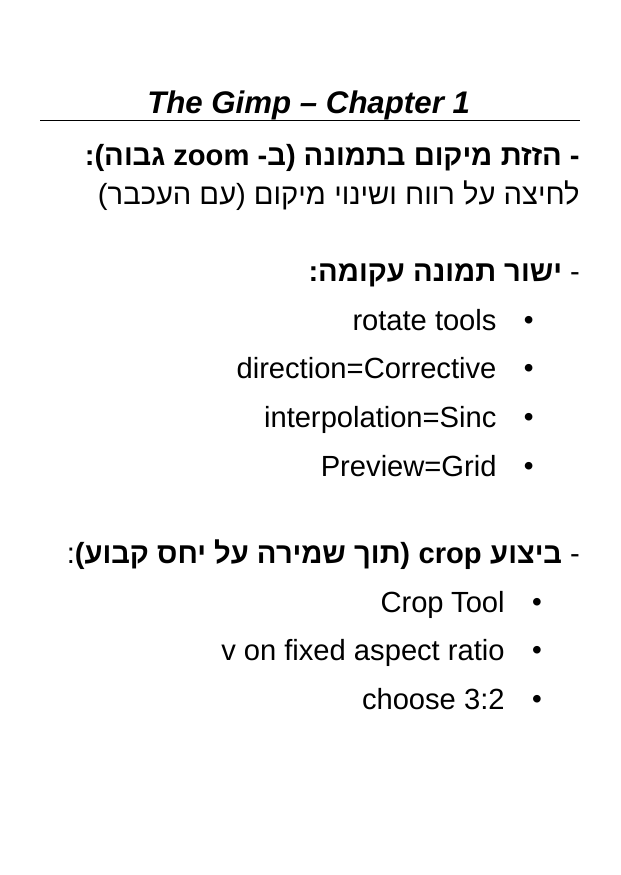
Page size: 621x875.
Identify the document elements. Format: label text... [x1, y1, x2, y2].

list interpolation=Sinc [40, 400, 534, 434]
text - הזזת מיקום בתמונה (ב- zoom גבוה): לחיצה על רווח ושינוי מיקום (עם העכבר) - ישור תמונה עקומה: [40, 138, 580, 287]
subtitle The Gimp – Chapter 1 [40, 84, 580, 120]
text - ביצוע crop (תוך שמירה על יחס קבוע): [40, 497, 580, 569]
list v on fixed aspect ratio [40, 633, 542, 667]
list Crop Tool [40, 584, 542, 618]
list rotate tools [40, 302, 534, 336]
list choose 3:2 [40, 682, 542, 754]
list direction=Corrective [40, 351, 534, 385]
list Preview=Grid [40, 449, 534, 482]
